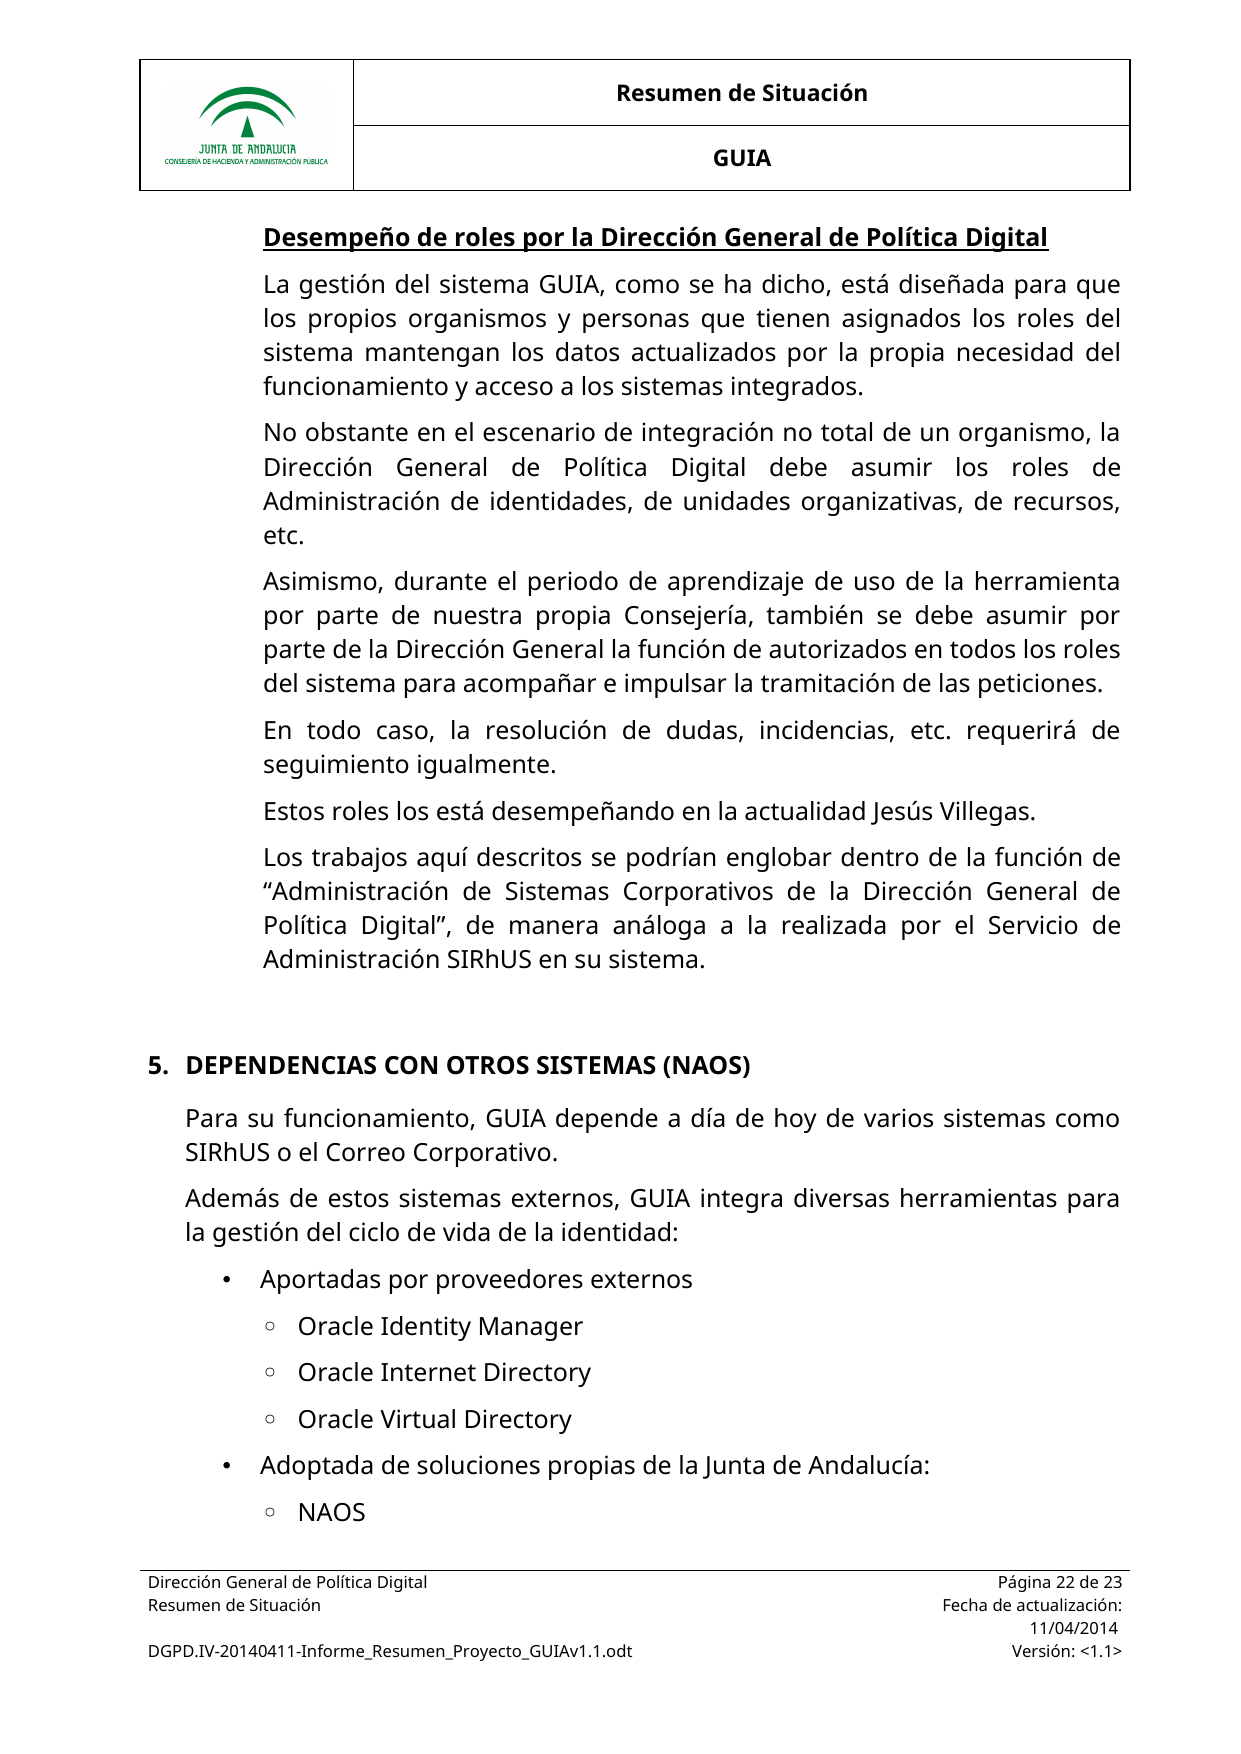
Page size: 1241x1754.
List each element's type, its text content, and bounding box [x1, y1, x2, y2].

list NAOS [260, 1494, 1122, 1528]
text Estos roles los está desempeñando en la actualidad Jesús Villegas. [263, 793, 1122, 827]
subtitle DEPENDENCIAS CON OTROS SISTEMAS (NAOS) [148, 1048, 1122, 1082]
list Oracle Virtual Directory [260, 1401, 1122, 1435]
list Oracle Identity Manager [260, 1308, 1122, 1342]
list Aportadas por proveedores externos [222, 1262, 1122, 1296]
text Para su funcionamiento, GUIA depende a día de hoy de varios sistemas como SIRhUS o el Correo Corporativo. [185, 1100, 1122, 1168]
picture [164, 85, 330, 165]
list Adoptada de soluciones propias de la Junta de Andalucía: [222, 1448, 1122, 1482]
text No obstante en el escenario de integración no total de un organismo, la Dirección General de Política Digital debe asumir los roles de Administración de identidades, de unidades organizativas, de recursos, etc. [263, 415, 1122, 551]
text En todo caso, la resolución de dudas, incidencias, etc. requerirá de seguimiento igualmente. [263, 713, 1122, 781]
text Asimismo, durante el periodo de aprendizaje de uso de la herramienta por parte de nuestra propia Consejería, también se debe asumir por parte de la Dirección General la función de autorizados en todos los roles del sistema para acompañar e impulsar la tramitación de las peticiones. [263, 564, 1122, 700]
text Además de estos sistemas externos, GUIA integra diversas herramientas para la gestión del ciclo de vida de la identidad: [185, 1181, 1122, 1249]
list Oracle Internet Directory [260, 1355, 1122, 1389]
text Los trabajos aquí descritos se podrían englobar dentro de la función de “Administración de Sistemas Corporativos de la Dirección General de Política Digital”, de manera análoga a la realizada por el Servicio de Administración SIRhUS en su sistema. [263, 840, 1122, 976]
text Desempeño de roles por la Dirección General de Política Digital [263, 220, 1122, 254]
text La gestión del sistema GUIA, como se ha dicho, está diseñada para que los propios organismos y personas que tienen asignados los roles del sistema mantengan los datos actualizados por la propia necesidad del funcionamiento y acceso a los sistemas integrados. [263, 266, 1122, 403]
